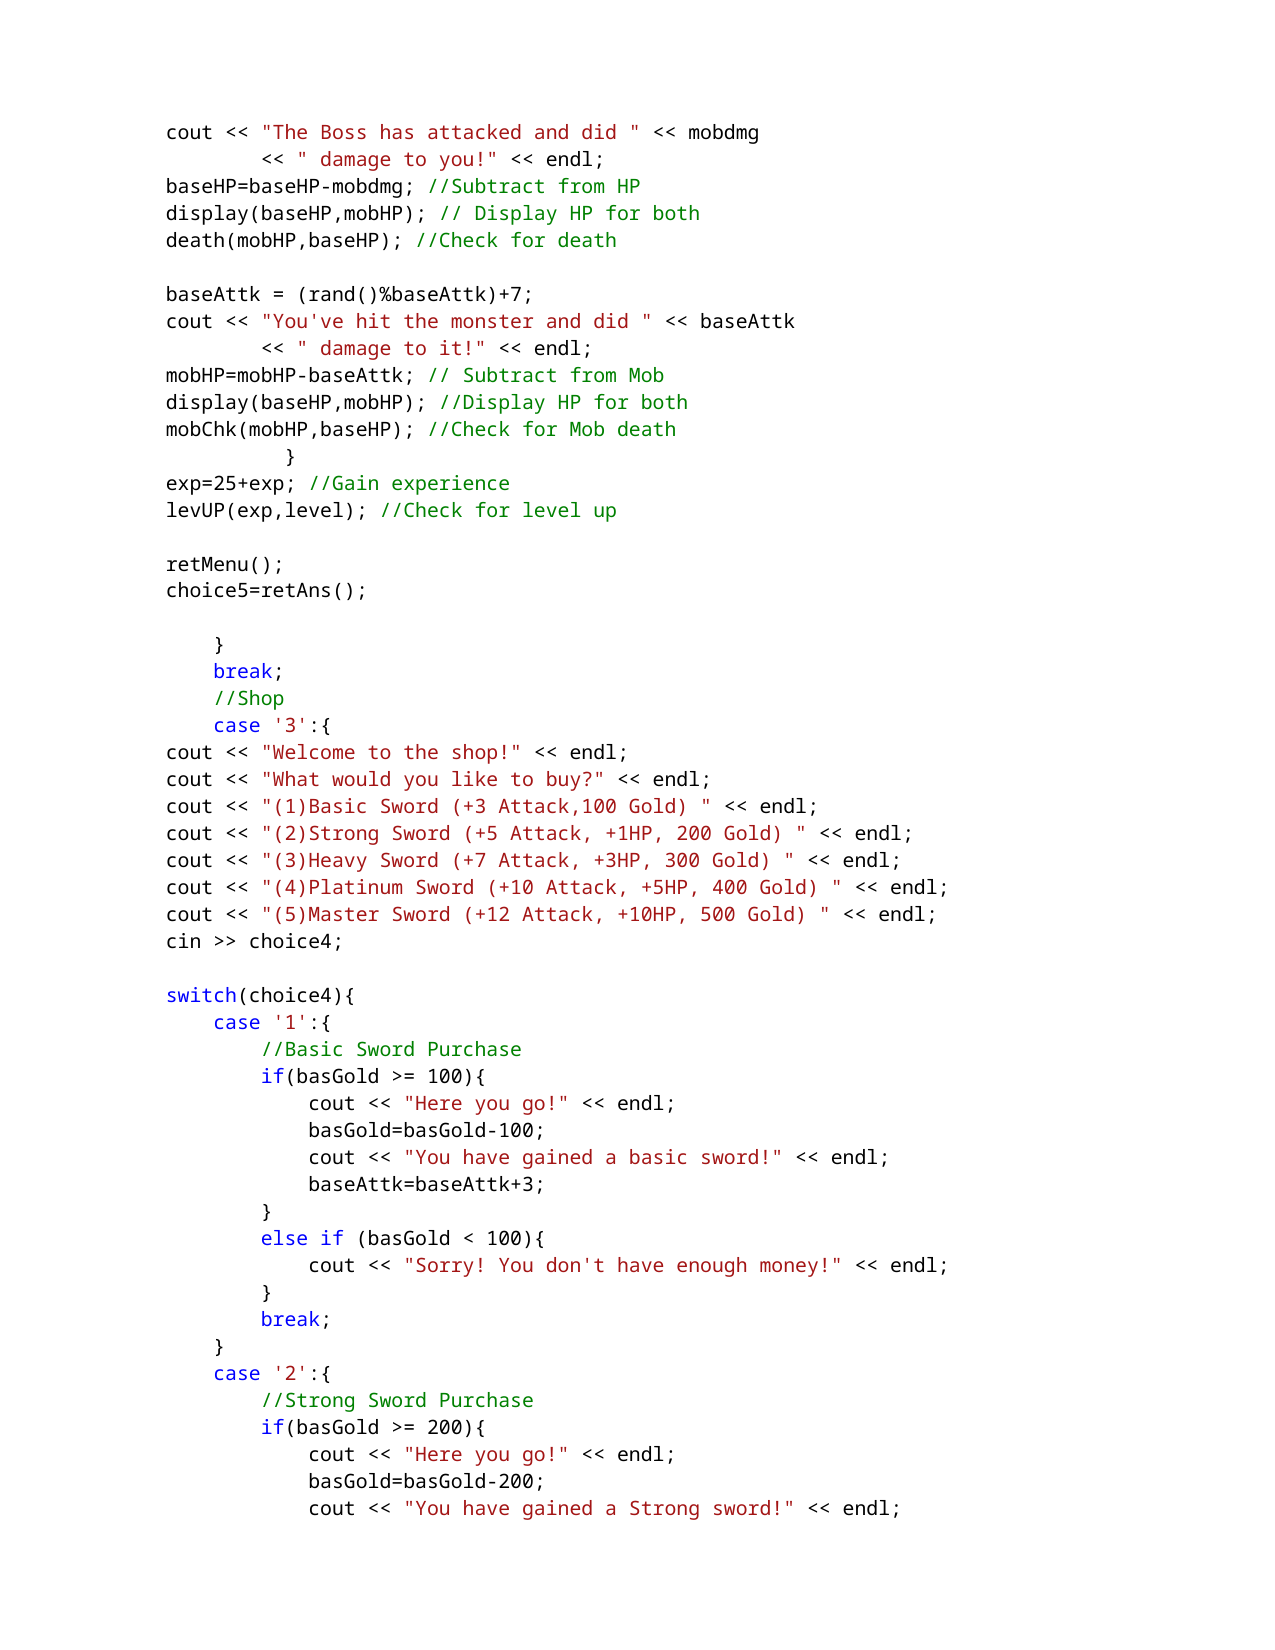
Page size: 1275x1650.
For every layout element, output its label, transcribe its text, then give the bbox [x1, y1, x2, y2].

text cout << "Welcome to the shop!" << endl; [118, 739, 1157, 766]
text //Basic Sword Purchase [118, 1035, 1157, 1062]
text case '2':{ [118, 1359, 1157, 1386]
text cout << "You've hit the monster and did " << baseAttk [118, 307, 1157, 334]
text } [118, 1197, 1157, 1224]
text choice5=retAns(); [118, 577, 1157, 604]
text mobHP=mobHP-baseAttk; // Subtract from Mob [118, 361, 1157, 388]
text levUP(exp,level); //Check for level up [118, 496, 1157, 523]
text cout << "(5)Master Sword (+12 Attack, +10HP, 500 Gold) " << endl; [118, 901, 1157, 927]
text display(baseHP,mobHP); //Display HP for both [118, 388, 1157, 415]
text mobChk(mobHP,baseHP); //Check for Mob death [118, 415, 1157, 442]
text << " damage to it!" << endl; [118, 334, 1157, 361]
text cout << "The Boss has attacked and did " << mobdmg [118, 118, 1157, 145]
text //Shop [118, 685, 1157, 712]
text if(basGold >= 200){ [118, 1413, 1157, 1440]
text break; [118, 658, 1157, 685]
text } [118, 442, 1157, 469]
text cout << "What would you like to buy?" << endl; [118, 766, 1157, 793]
text baseAttk=baseAttk+3; [118, 1170, 1157, 1197]
text cout << "(2)Strong Sword (+5 Attack, +1HP, 200 Gold) " << endl; [118, 819, 1157, 847]
text cout << "Here you go!" << endl; [118, 1440, 1157, 1467]
text cout << "Sorry! You don't have enough money!" << endl; [118, 1251, 1157, 1278]
text death(mobHP,baseHP); //Check for death [118, 226, 1157, 253]
text baseAttk = (rand()%baseAttk)+7; [118, 280, 1157, 307]
text switch(choice4){ [118, 981, 1157, 1008]
text cout << "(1)Basic Sword (+3 Attack,100 Gold) " << endl; [118, 793, 1157, 819]
text retMenu(); [118, 550, 1157, 577]
text basGold=basGold-100; [118, 1116, 1157, 1143]
text display(baseHP,mobHP); // Display HP for both [118, 199, 1157, 226]
text } [118, 631, 1157, 658]
text //Strong Sword Purchase [118, 1386, 1157, 1413]
text cout << "You have gained a Strong sword!" << endl; [118, 1494, 1157, 1521]
text break; [118, 1305, 1157, 1332]
text } [118, 1278, 1157, 1305]
text << " damage to you!" << endl; [118, 145, 1157, 172]
text } [118, 1332, 1157, 1359]
text case '3':{ [118, 712, 1157, 739]
text basGold=basGold-200; [118, 1467, 1157, 1494]
text cout << "You have gained a basic sword!" << endl; [118, 1143, 1157, 1170]
text exp=25+exp; //Gain experience [118, 469, 1157, 496]
text cout << "(4)Platinum Sword (+10 Attack, +5HP, 400 Gold) " << endl; [118, 873, 1157, 901]
text case '1':{ [118, 1008, 1157, 1035]
text cout << "(3)Heavy Sword (+7 Attack, +3HP, 300 Gold) " << endl; [118, 847, 1157, 873]
text if(basGold >= 100){ [118, 1062, 1157, 1089]
text cin >> choice4; [118, 927, 1157, 954]
text else if (basGold < 100){ [118, 1224, 1157, 1251]
text cout << "Here you go!" << endl; [118, 1089, 1157, 1116]
text baseHP=baseHP-mobdmg; //Subtract from HP [118, 172, 1157, 199]
